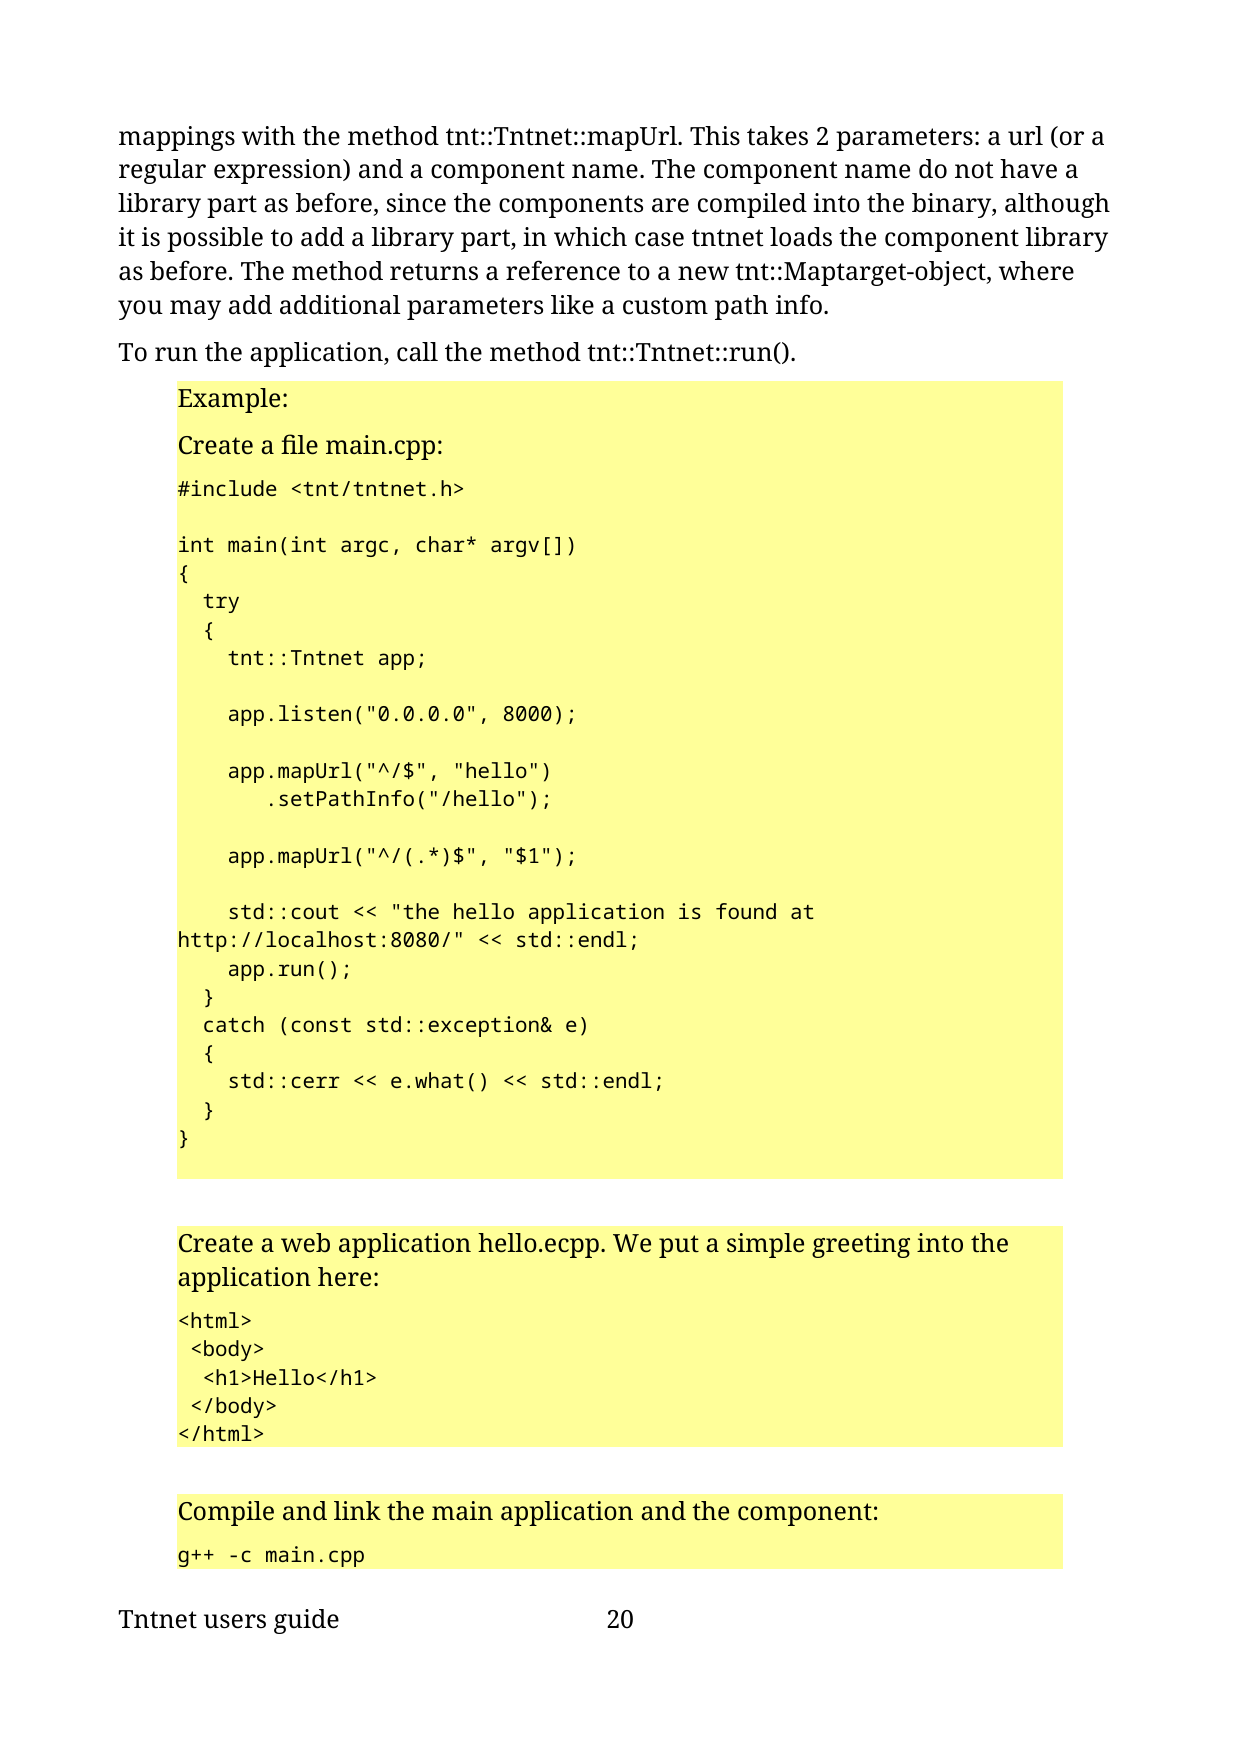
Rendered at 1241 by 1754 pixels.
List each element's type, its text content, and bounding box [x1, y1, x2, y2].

text </html> [177, 1419, 1063, 1447]
text Create a file main.cpp: [177, 427, 1063, 461]
text } [177, 982, 1063, 1010]
text { [177, 558, 1063, 587]
text <h1>Hello</h1> [177, 1363, 1063, 1391]
text int main(int argc, char* argv[]) [177, 530, 1063, 558]
text <body> [177, 1334, 1063, 1363]
text .setPathInfo("/hello"); [177, 784, 1063, 812]
text #include <tnt/tntnet.h> [177, 474, 1063, 502]
text app.mapUrl("^/(.*)$", "$1"); [177, 841, 1063, 869]
text Create a web application hello.ecpp. We put a simple greeting into the application here: [177, 1226, 1063, 1294]
text std::cout << "the hello application is found at http://localhost:8080/" << std::endl; [177, 897, 1063, 954]
text To run the application, call the method tnt::Tntnet::run(). [118, 334, 1122, 368]
text } [177, 1123, 1063, 1151]
text catch (const std::exception& e) [177, 1010, 1063, 1038]
text mappings with the method tnt::Tntnet::mapUrl. This takes 2 parameters: a url (or a regular expression) and a component name. The component name do not have a library part as before, since the components are compiled into the binary, although it is possible to add a library part, in which case tntnet loads the component library as before. The method returns a reference to a new tnt::Maptarget-object, where you may add additional parameters like a custom path info. [118, 118, 1122, 322]
text <html> [177, 1306, 1063, 1334]
text g++ -c main.cpp [177, 1540, 1063, 1569]
text } [177, 1095, 1063, 1123]
text app.run(); [177, 954, 1063, 982]
text Example: [177, 381, 1063, 415]
text { [177, 615, 1063, 643]
text tnt::Tntnet app; [177, 643, 1063, 671]
text app.mapUrl("^/$", "hello") [177, 756, 1063, 784]
text Compile and link the main application and the component: [177, 1494, 1063, 1528]
text try [177, 587, 1063, 615]
text std::cerr << e.what() << std::endl; [177, 1067, 1063, 1095]
text { [177, 1038, 1063, 1067]
text </body> [177, 1391, 1063, 1419]
text app.listen("0.0.0.0", 8000); [177, 699, 1063, 728]
